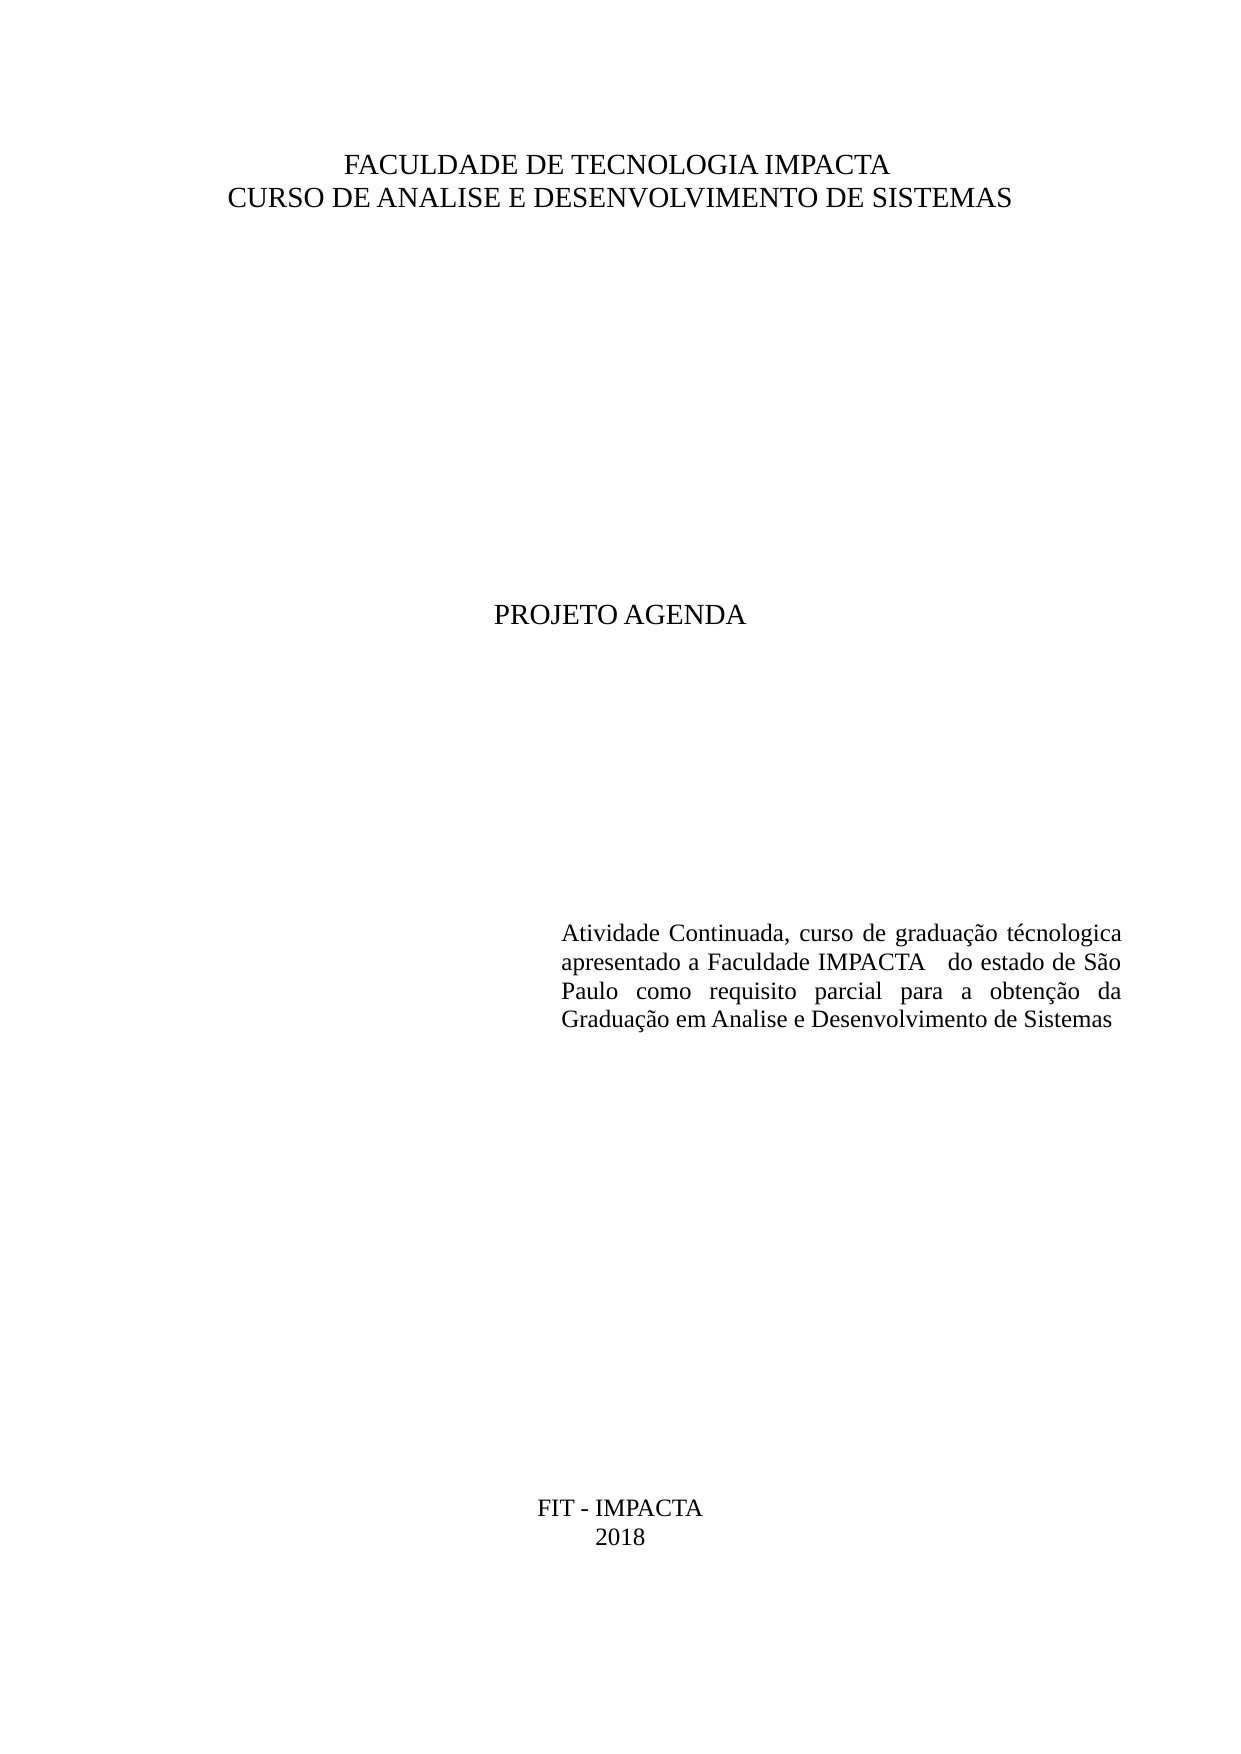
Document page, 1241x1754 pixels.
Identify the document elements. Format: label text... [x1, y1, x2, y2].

text FACULDADE DE TECNOLOGIA IMPACTA [118, 147, 1122, 180]
text Atividade Continuada, curso de graduação técnologica apresentado a Faculdade IMPACTA do estado de São Paulo como requisito parcial para a obtenção da Graduação em Analise e Desenvolvimento de Sistemas [561, 918, 1122, 1033]
text CURSO DE ANALISE E DESENVOLVIMENTO DE SISTEMAS [118, 180, 1122, 214]
text FIT - IMPACTA [118, 1493, 1122, 1522]
text PROJETO AGENDA [118, 597, 1122, 631]
text 2018 [118, 1522, 1122, 1551]
